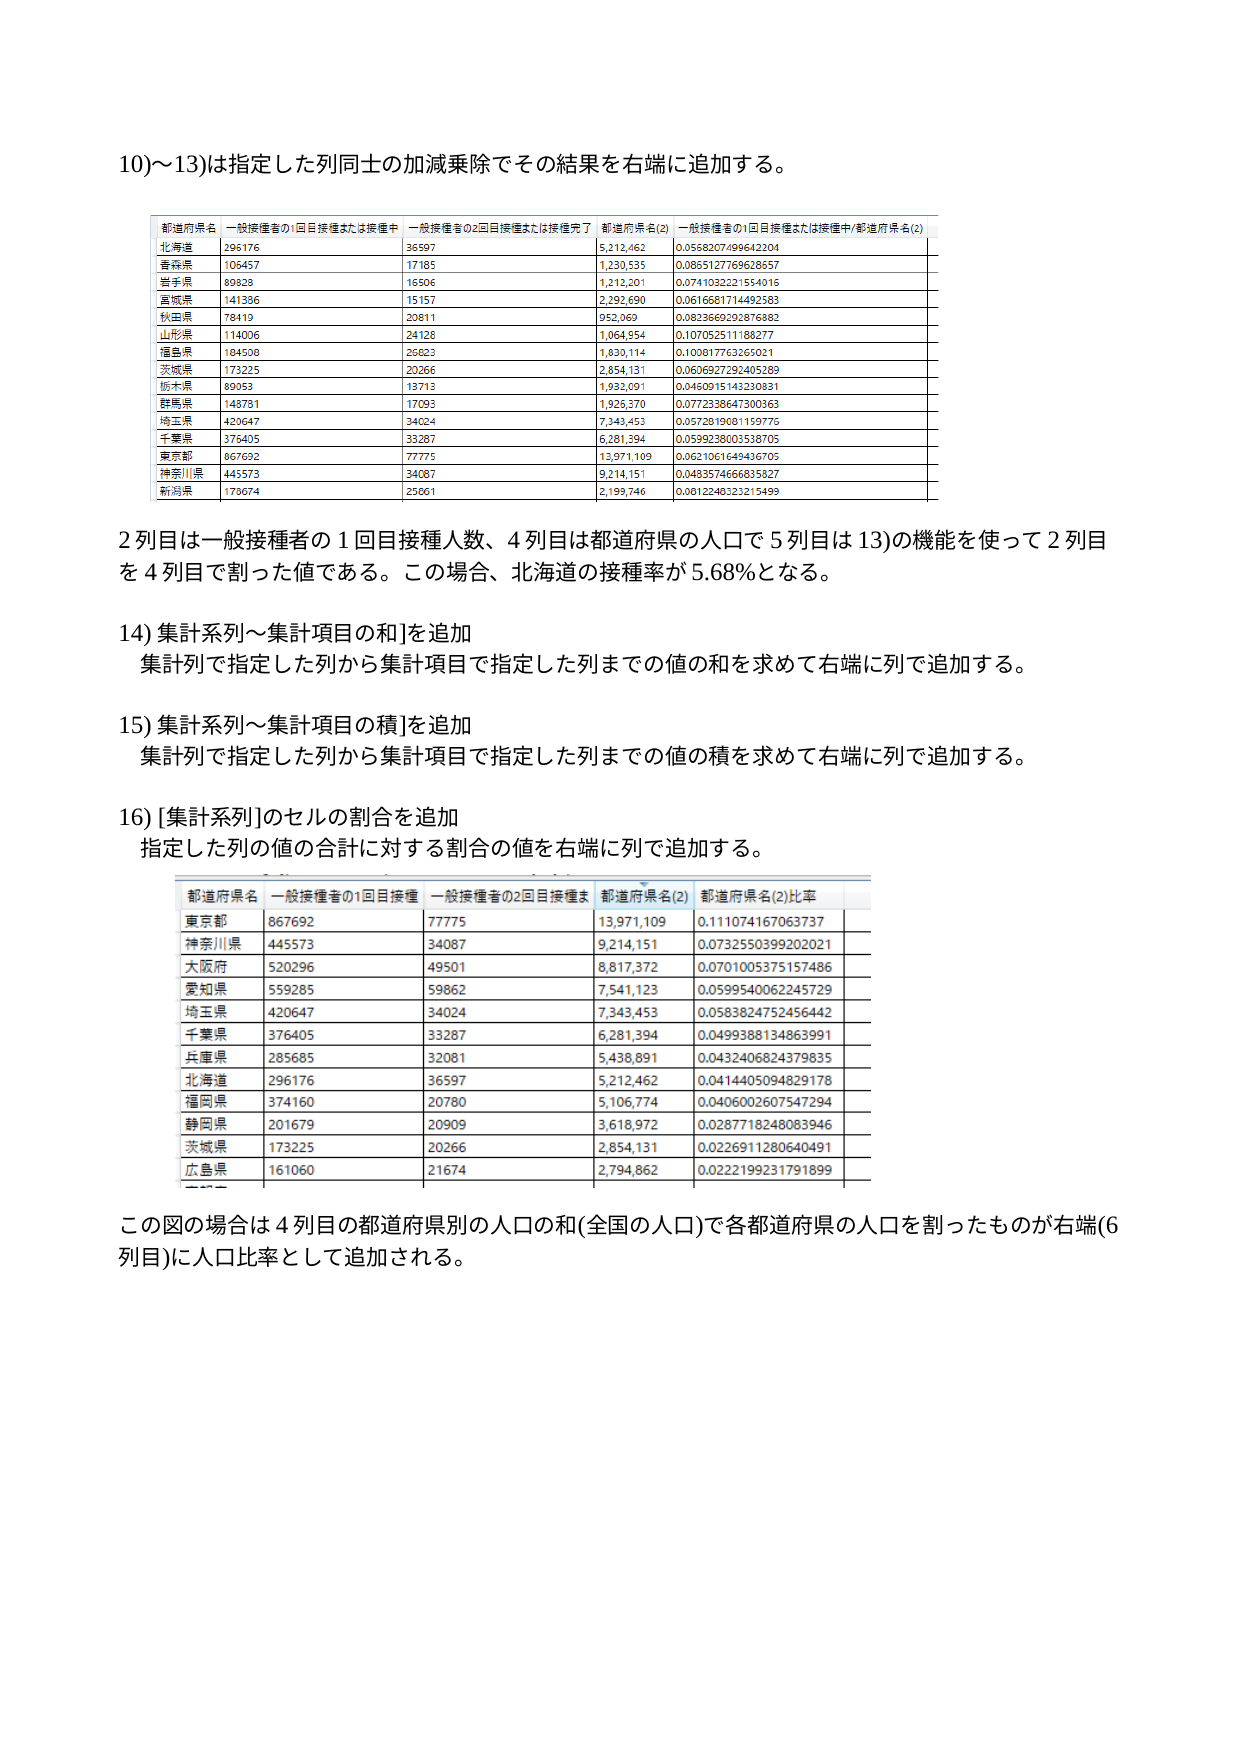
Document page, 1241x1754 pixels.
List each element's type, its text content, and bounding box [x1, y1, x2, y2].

text 集計列で指定した列から集計項目で指定した列までの値の積を求めて右端に列で追加する。 [118, 739, 1122, 771]
text 14) 集計系列～集計項目の和]を追加 [118, 616, 1122, 647]
text この図の場合は4列目の都道府県別の人口の和(全国の人口)で各都道府県の人口を割ったものが右端(6列目)に人口比率として追加される。 [118, 1208, 1122, 1271]
text 16) [集計系列]のセルの割合を追加 [118, 800, 1122, 831]
text 集計列で指定した列から集計項目で指定した列までの値の和を求めて右端に列で追加する。 [118, 647, 1122, 679]
text 15) 集計系列～集計項目の積]を追加 [118, 708, 1122, 739]
picture [174, 874, 871, 1188]
text 2列目は一般接種者の1回目接種人数、4列目は都道府県の人口で5列目は13)の機能を使って2列目を4列目で割った値である。この場合、北海道の接種率が5.68%となる。 [118, 523, 1122, 587]
text 10)～13)は指定した列同士の加減乗除でその結果を右端に追加する。 [118, 147, 1122, 178]
picture [150, 215, 939, 502]
text 指定した列の値の合計に対する割合の値を右端に列で追加する。 [118, 831, 1122, 863]
